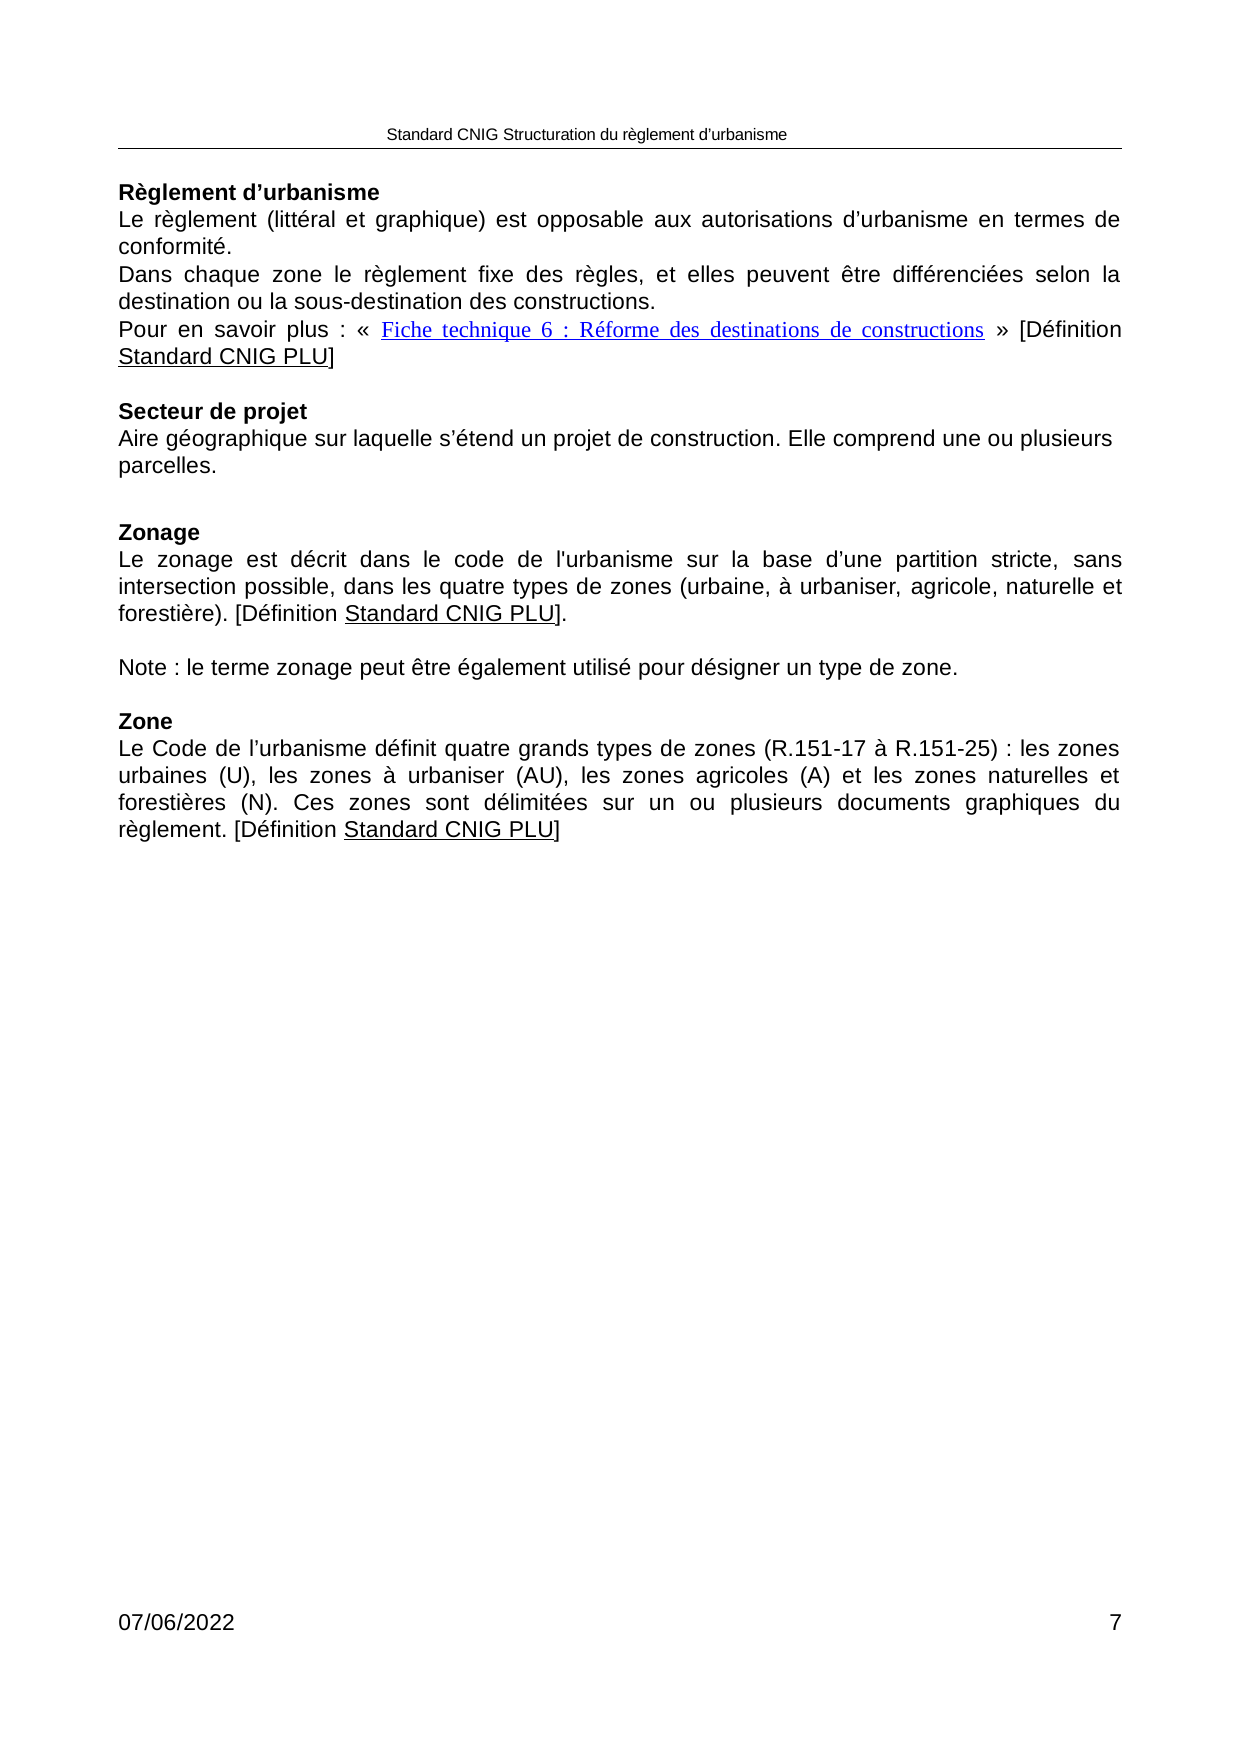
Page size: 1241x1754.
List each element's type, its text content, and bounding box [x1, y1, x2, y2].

text Le Code de l’urbanisme définit quatre grands types de zones (R.151-17 à R.151-25) : les zones urbaines (U), les zones à urbaniser (AU), les zones agricoles (A) et les zones naturelles et forestières (N). Ces zones sont délimitées sur un ou plusieurs documents graphiques du règlement. [Définition Standard CNIG PLU] [118, 734, 1122, 843]
text Dans chaque zone le règlement fixe des règles, et elles peuvent être différenciées selon la destination ou la sous-destination des constructions. [118, 260, 1122, 314]
text Le règlement (littéral et graphique) est opposable aux autorisations d’urbanisme en termes de conformité. [118, 206, 1122, 260]
subtitle Secteur de projet [118, 397, 1122, 424]
subtitle Règlement d’urbanisme [118, 178, 1122, 206]
text Note : le terme zonage peut être également utilisé pour désigner un type de zone. [118, 653, 1122, 680]
text Aire géographique sur laquelle s’étend un projet de construction. Elle comprend une ou plusieurs parcelles. [118, 424, 1122, 478]
subtitle Zonage [118, 518, 1122, 545]
text Le zonage est décrit dans le code de l'urbanisme sur la base d’une partition stricte, sans intersection possible, dans les quatre types de zones (urbaine, à urbaniser, agricole, naturelle et forestière). [Définition Standard CNIG PLU]. [118, 545, 1122, 626]
subtitle Zone [118, 707, 1122, 734]
text Pour en savoir plus : « Fiche technique 6 : Réforme des destinations de constructions » [Définition Standard CNIG PLU] [118, 315, 1122, 369]
